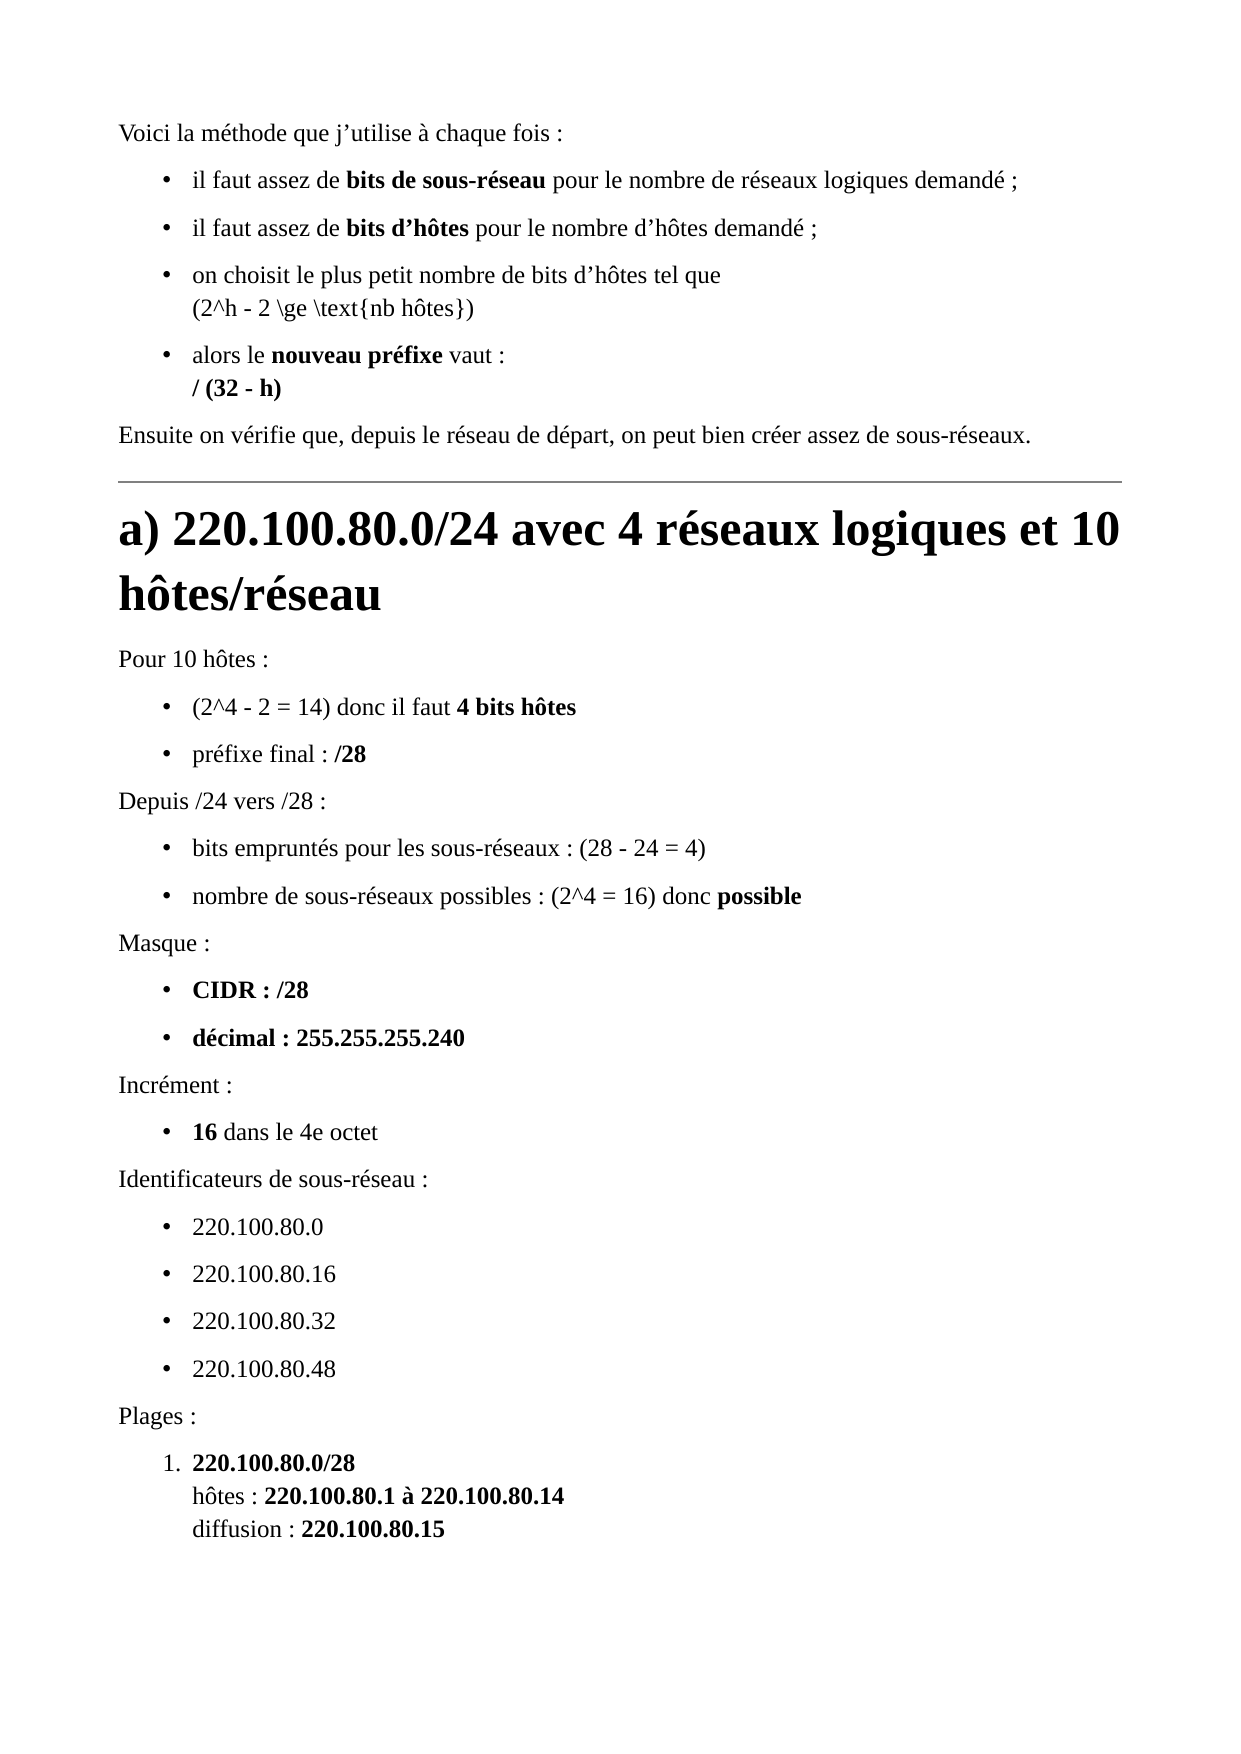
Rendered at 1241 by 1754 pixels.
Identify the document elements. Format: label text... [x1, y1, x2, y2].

list alors le nouveau préfixe vaut : / (32 - h) [162, 340, 1122, 401]
list (2^4 - 2 = 14) donc il faut 4 bits hôtes [162, 692, 1122, 720]
text Plages : [118, 1401, 1122, 1430]
text Identificateurs de sous-réseau : [118, 1164, 1122, 1193]
subtitle a) 220.100.80.0/24 avec 4 réseaux logiques et 10 hôtes/réseau [118, 499, 1122, 622]
list décimal : 255.255.255.240 [162, 1023, 1122, 1051]
list CIDR : /28 [162, 975, 1122, 1004]
list bits empruntés pour les sous-réseaux : (28 - 24 = 4) [162, 833, 1122, 862]
list 220.100.80.16 [162, 1259, 1122, 1288]
text Voici la méthode que j’utilise à chaque fois : [118, 118, 1122, 147]
text Pour 10 hôtes : [118, 644, 1122, 673]
list préfixe final : /28 [162, 739, 1122, 768]
list 16 dans le 4e octet [162, 1117, 1122, 1146]
list 220.100.80.32 [162, 1306, 1122, 1335]
list nombre de sous-réseaux possibles : (2^4 = 16) donc possible [162, 881, 1122, 909]
text Incrément : [118, 1070, 1122, 1099]
list on choisit le plus petit nombre de bits d’hôtes tel que (2^h - 2 \ge \text{nb hôtes}) [162, 260, 1122, 321]
list 220.100.80.48 [162, 1354, 1122, 1382]
list 220.100.80.0/28 hôtes : 220.100.80.1 à 220.100.80.14 diffusion : 220.100.80.15 [162, 1448, 1122, 1542]
text Masque : [118, 928, 1122, 957]
list il faut assez de bits de sous-réseau pour le nombre de réseaux logiques demandé ; [162, 165, 1122, 194]
list il faut assez de bits d’hôtes pour le nombre d’hôtes demandé ; [162, 213, 1122, 241]
text Ensuite on vérifie que, depuis le réseau de départ, on peut bien créer assez de sous-réseaux. [118, 420, 1122, 449]
text Depuis /24 vers /28 : [118, 786, 1122, 815]
list 220.100.80.0 [162, 1212, 1122, 1241]
